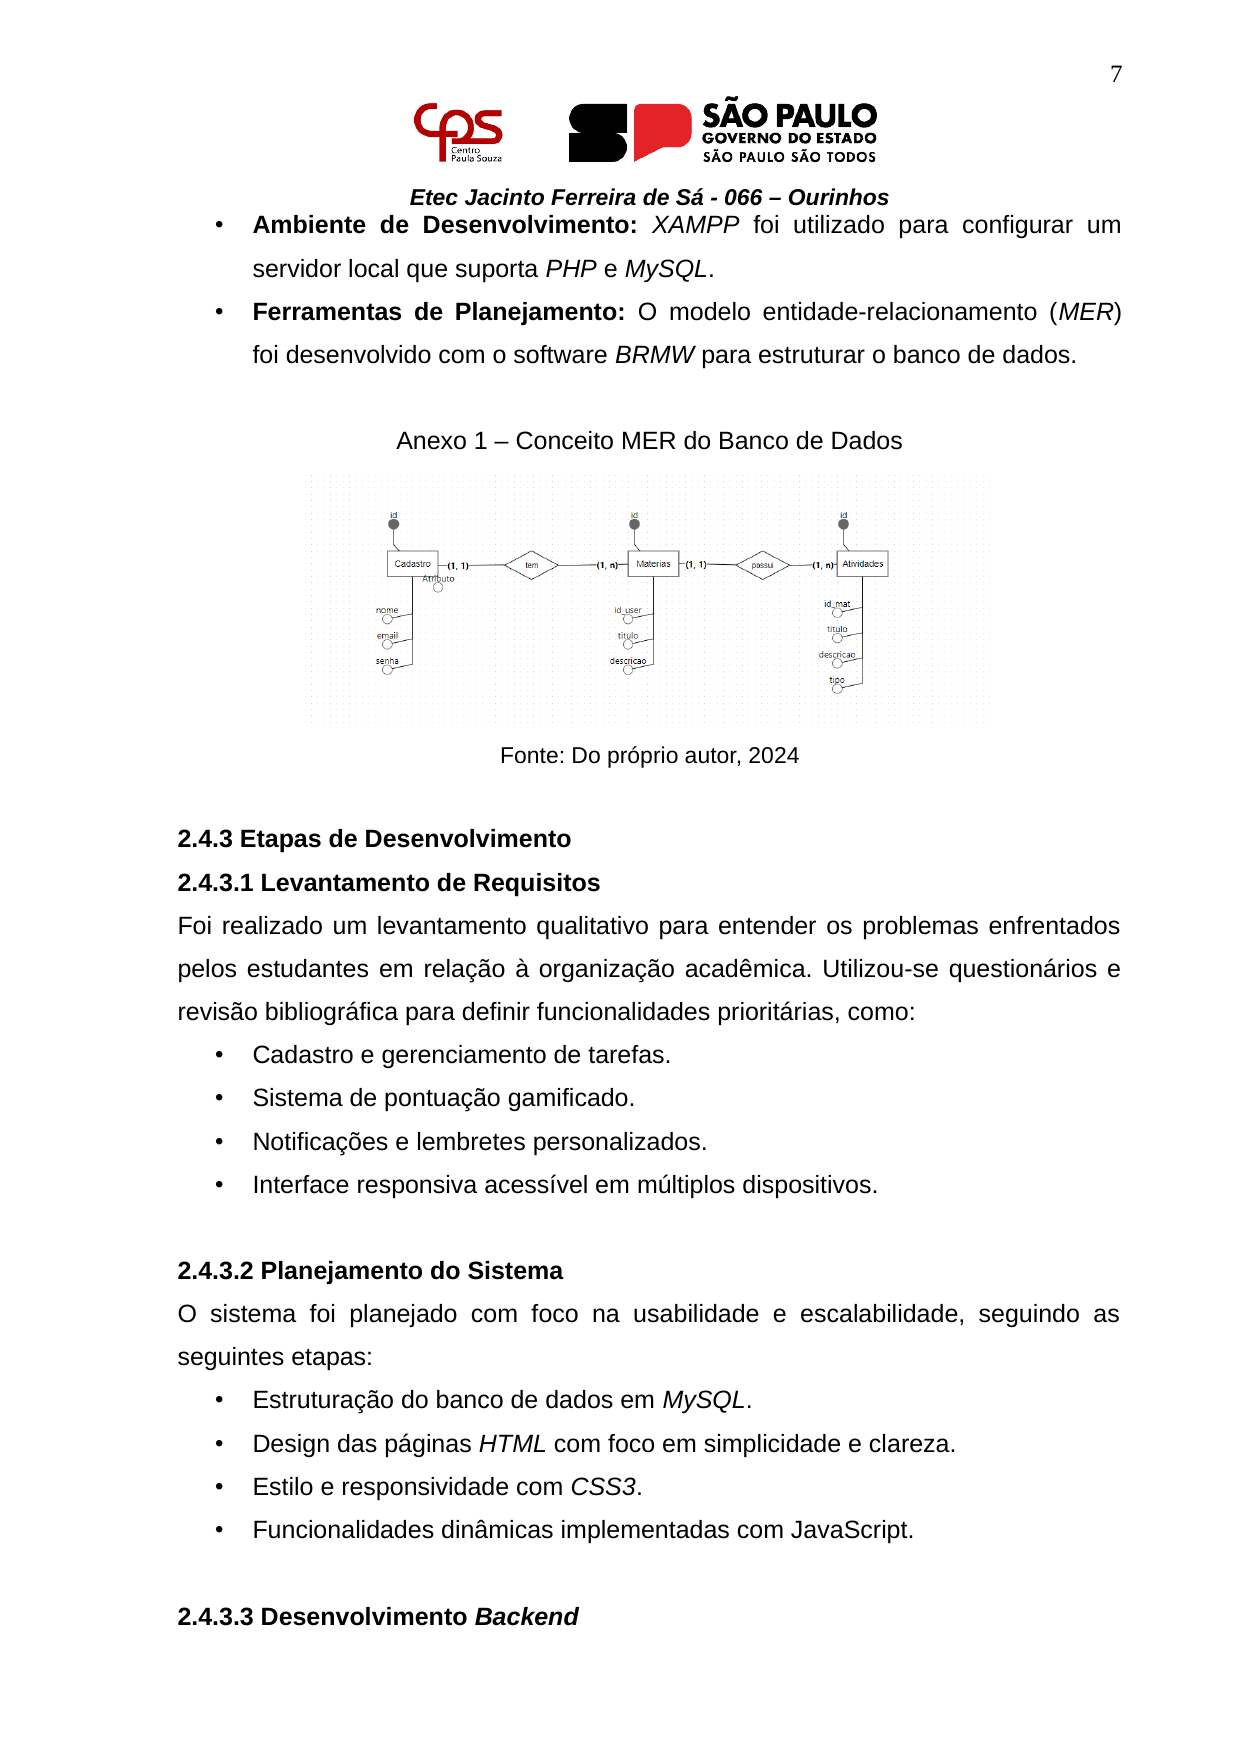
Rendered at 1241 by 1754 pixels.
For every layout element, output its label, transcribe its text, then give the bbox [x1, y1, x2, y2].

text 2.4.3.3 Desenvolvimento Backend [177, 1602, 1122, 1630]
text 2.4.3 Etapas de Desenvolvimento [177, 824, 1122, 853]
picture [304, 469, 995, 728]
text O sistema foi planejado com foco na usabilidade e escalabilidade, seguindo as seguintes etapas: [177, 1299, 1122, 1371]
list Funcionalidades dinâmicas implementadas com JavaScript. [215, 1515, 1122, 1544]
text 2.4.3.2 Planejamento do Sistema [177, 1256, 1122, 1285]
list Ambiente de Desenvolvimento: XAMPP foi utilizado para configurar um servidor local que suporta PHP e MySQL. [215, 210, 1122, 282]
list Ferramentas de Planejamento: O modelo entidade-relacionamento (MER) foi desenvolvido com o software BRMW para estruturar o banco de dados. [215, 297, 1122, 369]
text 2.4.3.1 Levantamento de Requisitos [177, 868, 1122, 896]
list Interface responsiva acessível em múltiplos dispositivos. [215, 1170, 1122, 1199]
list Notificações e lembretes personalizados. [215, 1127, 1122, 1155]
list Cadastro e gerenciamento de tarefas. [215, 1040, 1122, 1069]
text Foi realizado um levantamento qualitativo para entender os problemas enfrentados pelos estudantes em relação à organização acadêmica. Utilizou-se questionários e revisão bibliográfica para definir funcionalidades prioritárias, como: [177, 911, 1122, 1026]
picture [358, 73, 941, 180]
text Fonte: Do próprio autor, 2024 [177, 742, 1122, 768]
list Design das páginas HTML com foco em simplicidade e clareza. [215, 1429, 1122, 1458]
list Estruturação do banco de dados em MySQL. [215, 1386, 1122, 1414]
text Anexo 1 – Conceito MER do Banco de Dados [177, 426, 1122, 455]
list Sistema de pontuação gamificado. [215, 1083, 1122, 1112]
list Estilo e responsividade com CSS3. [215, 1472, 1122, 1501]
